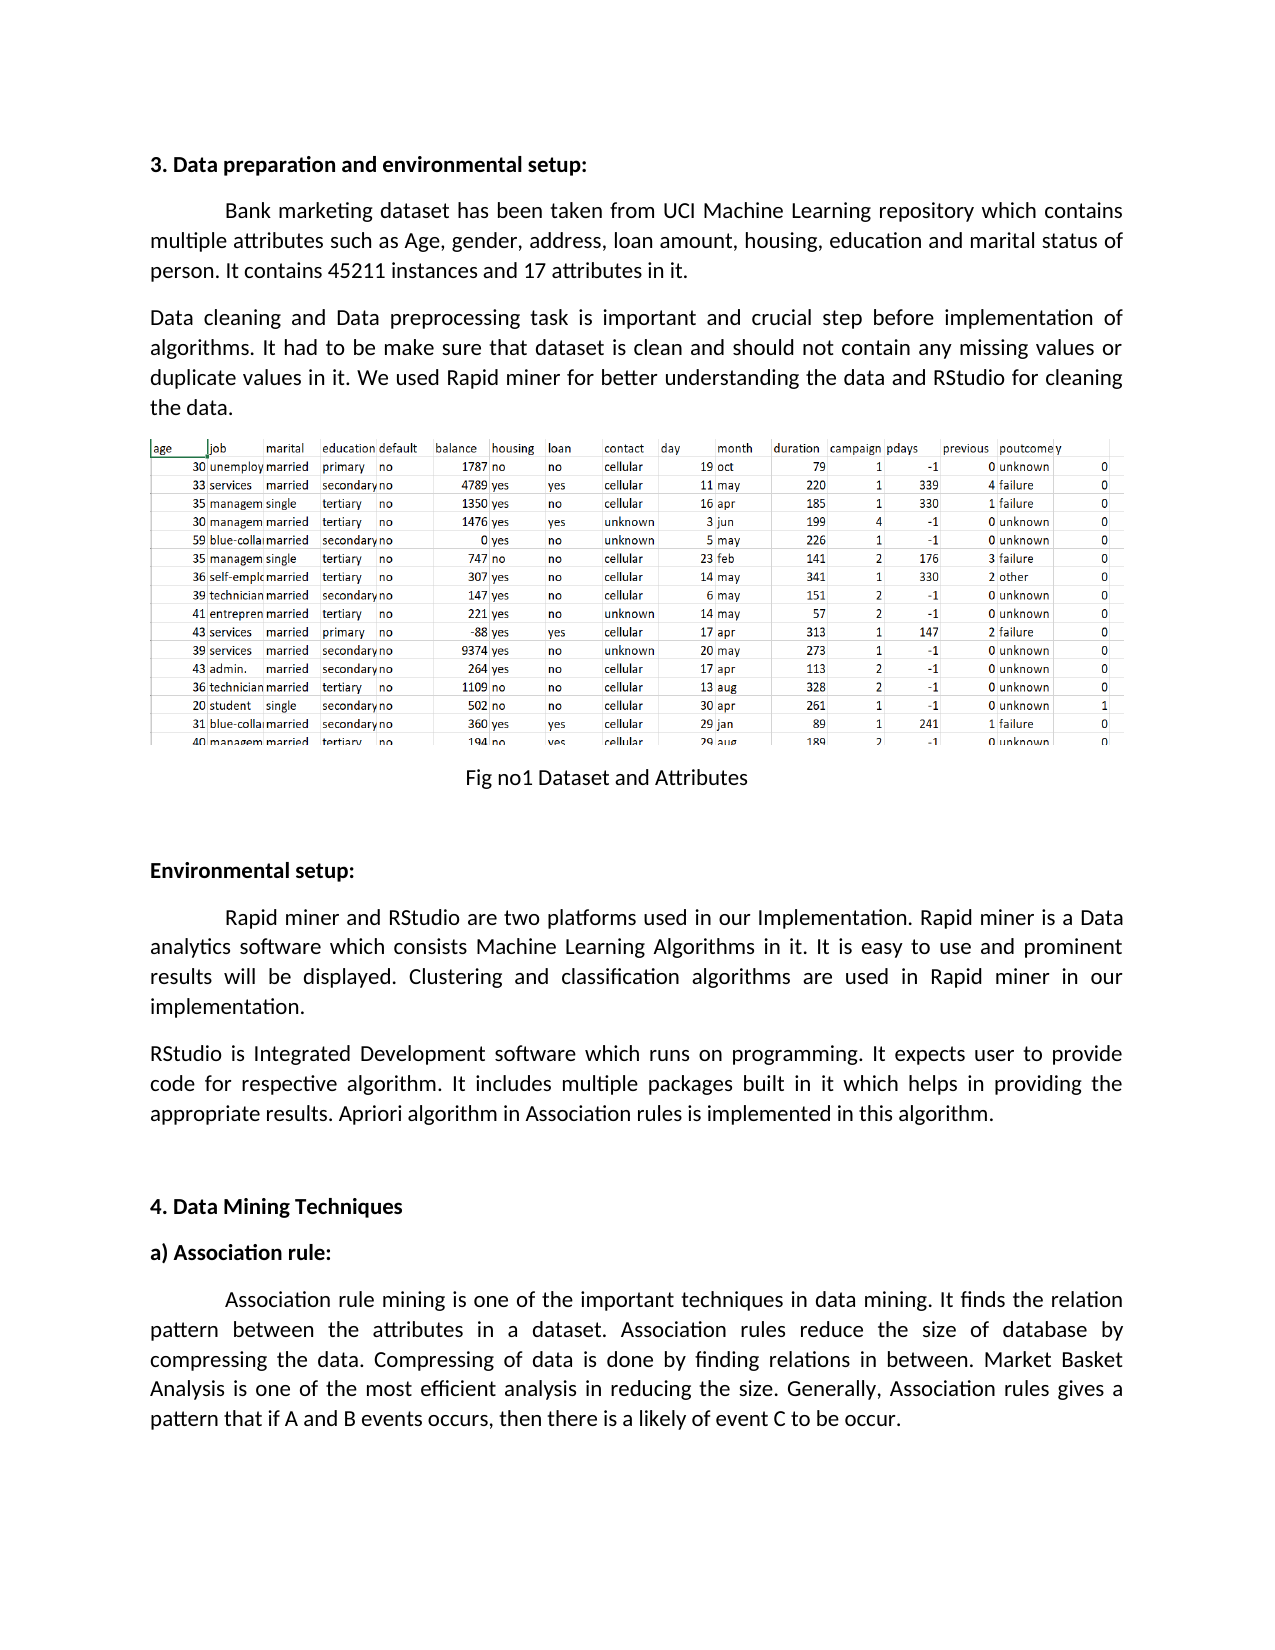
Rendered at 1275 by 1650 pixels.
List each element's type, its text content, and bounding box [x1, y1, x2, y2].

text Environmental setup: [150, 856, 1125, 884]
text Fig no1 Dataset and Attributes [450, 763, 1125, 791]
text Data cleaning and Data preprocessing task is important and crucial step before implementation of algorithms. It had to be make sure that dataset is clean and should not contain any missing values or duplicate values in it. We used Rapid miner for better understanding the data and RStudio for cleaning the data. [150, 303, 1125, 421]
text 4. Data Mining Techniques [150, 1192, 1125, 1220]
text 3. Data preparation and environmental setup: [150, 150, 1125, 178]
text Bank marketing dataset has been taken from UCI Machine Learning repository which contains multiple attributes such as Age, gender, address, loan amount, housing, education and marital status of person. It contains 45211 instances and 17 attributes in it. [150, 197, 1125, 284]
text Rapid miner and RStudio are two platforms used in our Implementation. Rapid miner is a Data analytics software which consists Machine Learning Algorithms in it. It is easy to use and prominent results will be displayed. Clustering and classification algorithms are used in Rapid miner in our implementation. [150, 903, 1125, 1020]
text RStudio is Integrated Development software which runs on programming. It expects user to provide code for respective algorithm. It includes multiple packages built in it which helps in providing the appropriate results. Apriori algorithm in Association rules is implemented in this algorithm. [150, 1039, 1125, 1127]
text a) Association rule: [150, 1238, 1125, 1266]
text Association rule mining is one of the important techniques in data mining. It finds the relation pattern between the attributes in a dataset. Association rules reduce the size of database by compressing the data. Compressing of data is done by finding relations in between. Market Basket Analysis is one of the most efficient analysis in reducing the size. Generally, Association rules gives a pattern that if A and B events occurs, then there is a likely of event C to be occur. [150, 1285, 1125, 1432]
